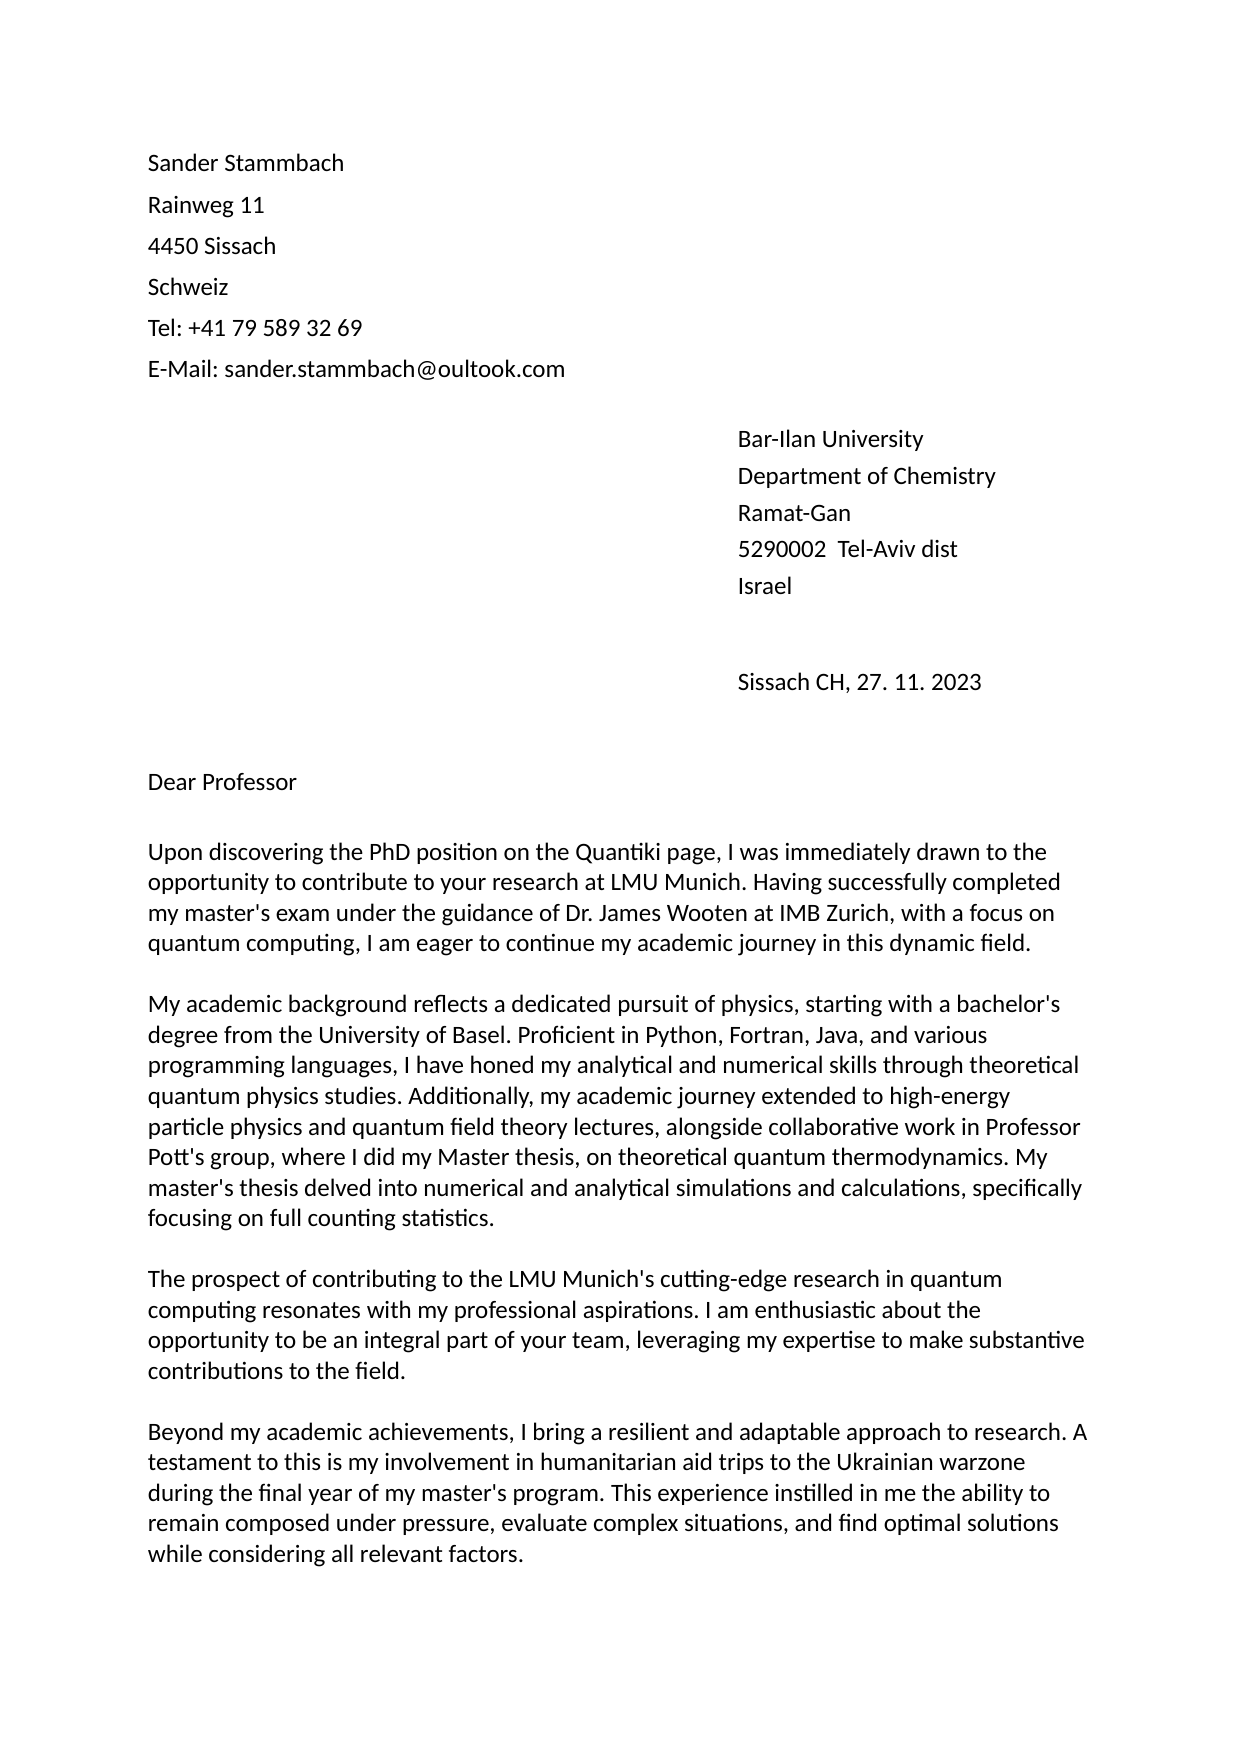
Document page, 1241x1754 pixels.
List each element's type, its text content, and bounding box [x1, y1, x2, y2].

text Bar-Ilan University [738, 424, 1093, 454]
text 5290002 Tel-Aviv dist [664, 533, 1093, 564]
text E-Mail: sander.stammbach@oultook.com [148, 353, 1093, 384]
text Sissach CH, 27. 11. 2023 [664, 666, 1093, 697]
text 4450 Sissach [148, 230, 1093, 260]
text Beyond my academic achievements, I bring a resilient and adaptable approach to research. A testament to this is my involvement in humanitarian aid trips to the Ukrainian warzone during the final year of my master's program. This experience instilled in me the ability to remain composed under pressure, evaluate complex situations, and find optimal solutions while considering all relevant factors. [148, 1416, 1093, 1568]
text Israel [664, 570, 1093, 600]
text Ramat-Gan [664, 497, 1093, 527]
text Upon discovering the PhD position on the Quantiki page, I was immediately drawn to the opportunity to contribute to your research at LMU Munich. Having successfully completed my master's exam under the guidance of Dr. James Wooten at IMB Zurich, with a focus on quantum computing, I am eager to continue my academic journey in this dynamic field. [148, 836, 1093, 958]
text Sander Stammbach Rainweg 11 [148, 148, 1093, 219]
text Dear Professor [148, 766, 1093, 796]
text My academic background reflects a dedicated pursuit of physics, starting with a bachelor's degree from the University of Basel. Proficient in Python, Fortran, Java, and various programming languages, I have honed my analytical and numerical skills through theoretical quantum physics studies. Additionally, my academic journey extended to high-energy particle physics and quantum field theory lectures, alongside collaborative work in Professor Pott's group, where I did my Master thesis, on theoretical quantum thermodynamics. My master's thesis delved into numerical and analytical simulations and calculations, specifically focusing on full counting statistics. [148, 988, 1093, 1233]
text The prospect of contributing to the LMU Munich's cutting-edge research in quantum computing resonates with my professional aspirations. I am enthusiastic about the opportunity to be an integral part of your team, leveraging my expertise to make substantive contributions to the field. [148, 1263, 1093, 1385]
text Department of Chemistry [664, 460, 1093, 491]
text Schweiz Tel: +41 79 589 32 69 [148, 271, 1093, 343]
